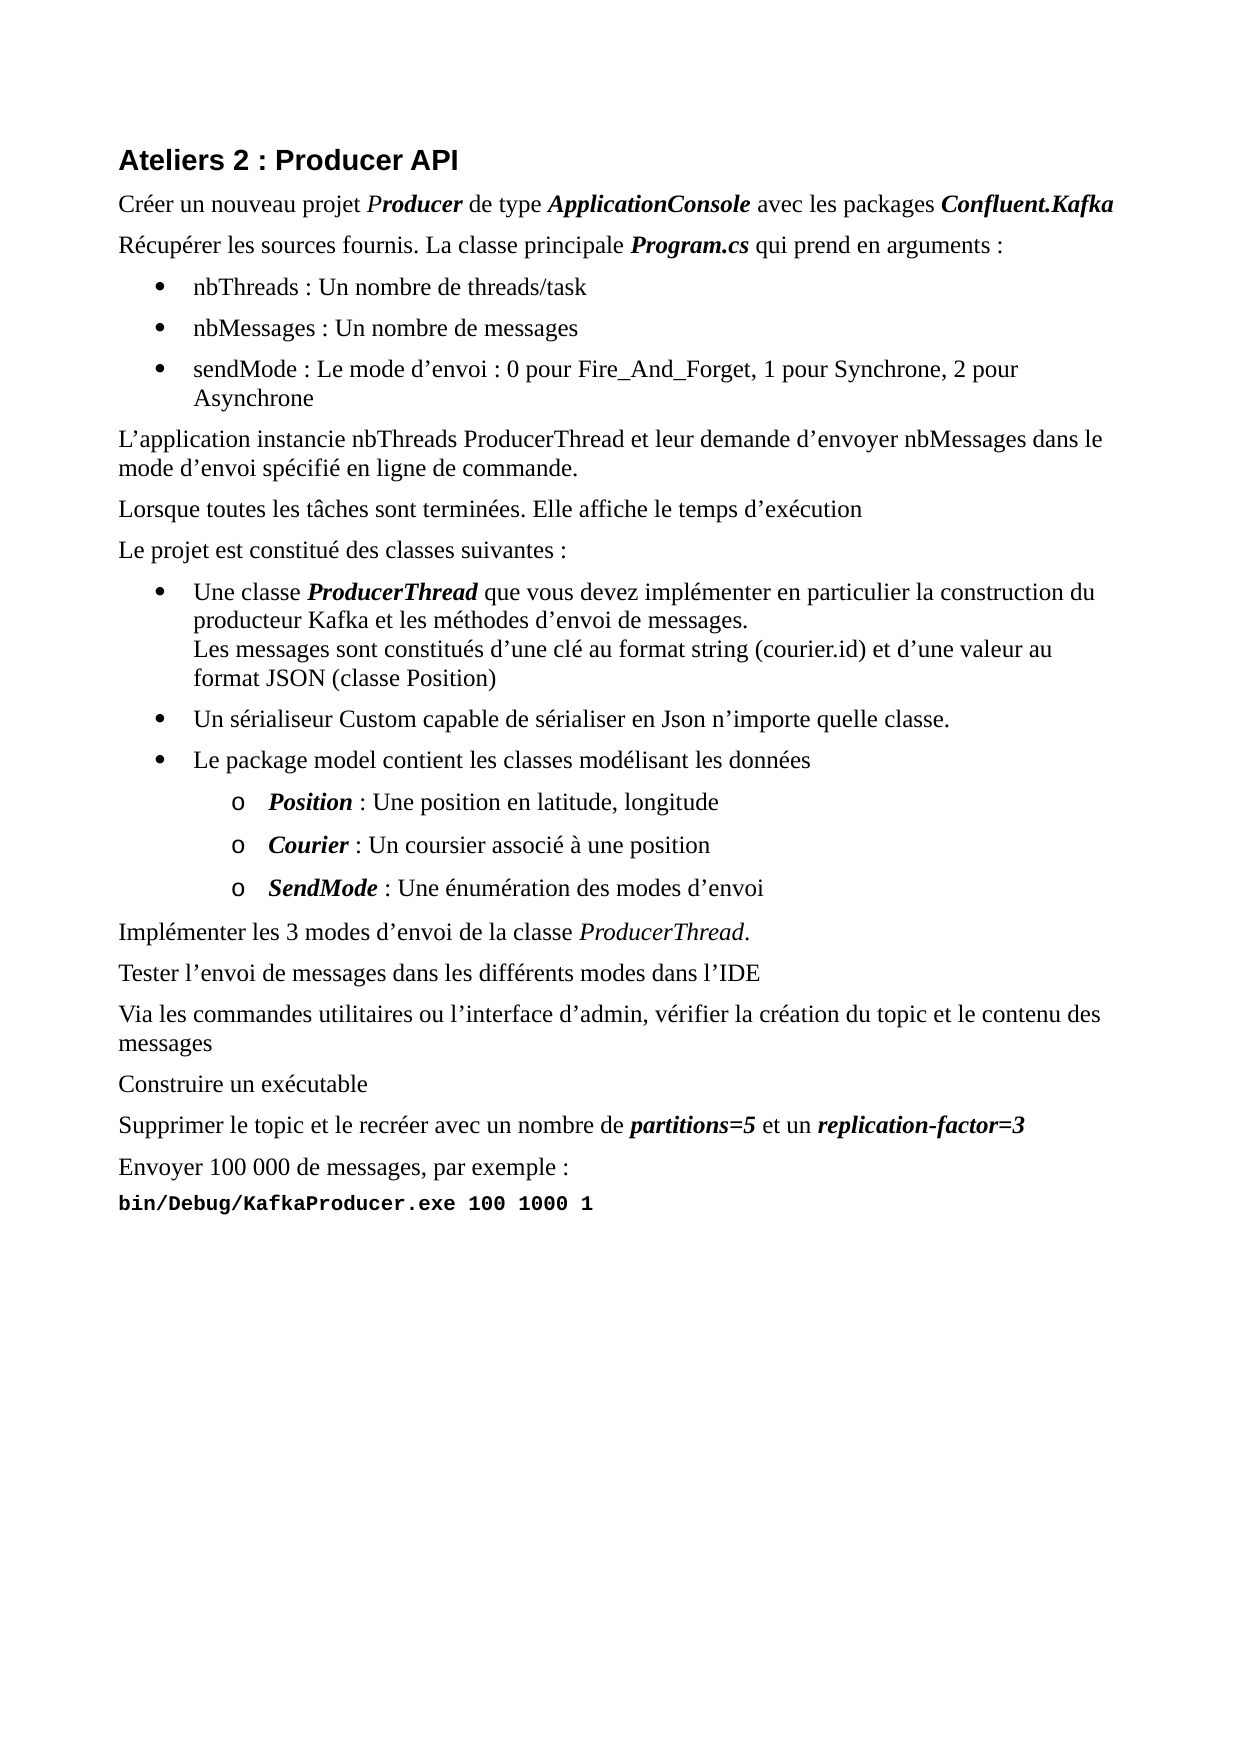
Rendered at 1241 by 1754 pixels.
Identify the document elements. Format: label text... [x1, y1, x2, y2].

text Tester l’envoi de messages dans les différents modes dans l’IDE [118, 958, 1122, 987]
text Récupérer les sources fournis. La classe principale Program.cs qui prend en arguments : [118, 230, 1122, 259]
list Courier : Un coursier associé à une position [231, 830, 1122, 861]
text bin/Debug/KafkaProducer.exe 100 1000 1 [118, 1193, 1122, 1217]
list Un sérialiseur Custom capable de sérialiser en Json n’importe quelle classe. [156, 704, 1122, 733]
list Position : Une position en latitude, longitude [231, 787, 1122, 817]
text Supprimer le topic et le recréer avec un nombre de partitions=5 et un replication-factor=3 [118, 1110, 1122, 1139]
text Créer un nouveau projet Producer de type ApplicationConsole avec les packages Confluent.Kafka [118, 189, 1122, 218]
list nbThreads : Un nombre de threads/task [156, 272, 1122, 300]
list sendMode : Le mode d’envoi : 0 pour Fire_And_Forget, 1 pour Synchrone, 2 pour Asynchrone [156, 354, 1122, 412]
text Envoyer 100 000 de messages, par exemple : [118, 1152, 1122, 1180]
subtitle Ateliers 2 : Producer API [118, 143, 1122, 177]
text Construire un exécutable [118, 1069, 1122, 1098]
text Implémenter les 3 modes d’envoi de la classe ProducerThread. [118, 917, 1122, 945]
text Via les commandes utilitaires ou l’interface d’admin, vérifier la création du topic et le contenu des messages [118, 999, 1122, 1057]
list nbMessages : Un nombre de messages [156, 313, 1122, 342]
text Lorsque toutes les tâches sont terminées. Elle affiche le temps d’exécution [118, 494, 1122, 523]
list Le package model contient les classes modélisant les données [156, 745, 1122, 774]
list SendMode : Une énumération des modes d’envoi [231, 873, 1122, 904]
list Une classe ProducerThread que vous devez implémenter en particulier la construction du producteur Kafka et les méthodes d’envoi de messages. Les messages sont constitués d’une clé au format string (courier.id) et d’une valeur au format JSON (classe Position) [156, 577, 1122, 692]
text L’application instancie nbThreads ProducerThread et leur demande d’envoyer nbMessages dans le mode d’envoi spécifié en ligne de commande. [118, 424, 1122, 482]
text Le projet est constitué des classes suivantes : [118, 535, 1122, 564]
